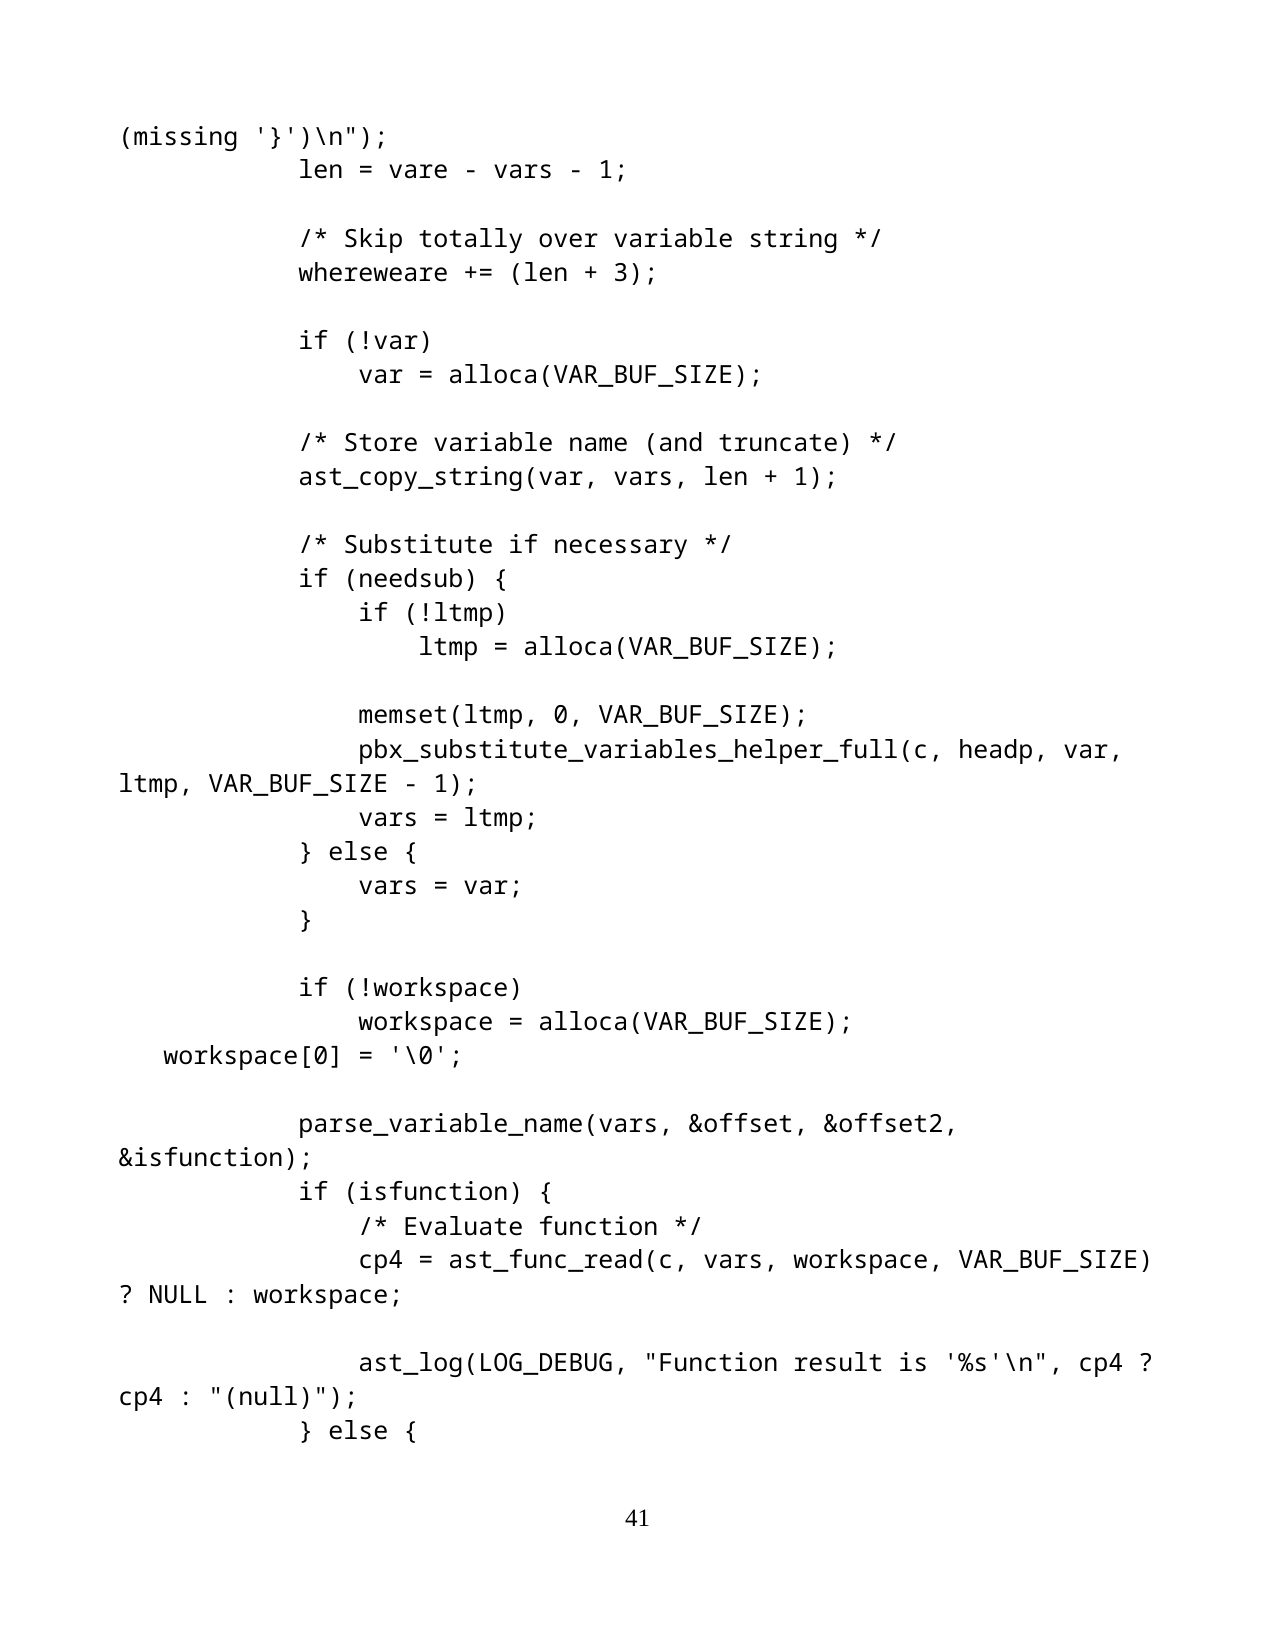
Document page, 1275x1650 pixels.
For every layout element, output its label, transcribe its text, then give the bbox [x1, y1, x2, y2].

text if (!var) [118, 322, 1157, 357]
text workspace = alloca(VAR_BUF_SIZE); [118, 1004, 1157, 1038]
text ast_copy_string(var, vars, len + 1); [118, 459, 1157, 493]
text var = alloca(VAR_BUF_SIZE); [118, 357, 1157, 391]
text } [118, 902, 1157, 936]
text /* Store variable name (and truncate) */ [118, 425, 1157, 459]
text workspace[0] = '\0'; [118, 1038, 1157, 1072]
text } else { [118, 1412, 1157, 1447]
text pbx_substitute_variables_helper_full(c, headp, var, ltmp, VAR_BUF_SIZE - 1); [118, 731, 1157, 799]
text (missing '}')\n"); [118, 118, 1157, 152]
text if (!ltmp) [118, 595, 1157, 629]
text whereweare += (len + 3); [118, 254, 1157, 288]
text } else { [118, 833, 1157, 867]
text /* Substitute if necessary */ [118, 527, 1157, 561]
text vars = var; [118, 867, 1157, 902]
text cp4 = ast_func_read(c, vars, workspace, VAR_BUF_SIZE) ? NULL : workspace; [118, 1242, 1157, 1310]
text parse_variable_name(vars, &offset, &offset2, &isfunction); [118, 1106, 1157, 1174]
text ltmp = alloca(VAR_BUF_SIZE); [118, 629, 1157, 663]
text /* Skip totally over variable string */ [118, 220, 1157, 254]
text len = vare - vars - 1; [118, 152, 1157, 186]
text /* Evaluate function */ [118, 1208, 1157, 1242]
text ast_log(LOG_DEBUG, "Function result is '%s'\n", cp4 ? cp4 : "(null)"); [118, 1344, 1157, 1412]
text if (!workspace) [118, 970, 1157, 1004]
text vars = ltmp; [118, 799, 1157, 833]
text if (needsub) { [118, 561, 1157, 595]
text if (isfunction) { [118, 1174, 1157, 1208]
text memset(ltmp, 0, VAR_BUF_SIZE); [118, 697, 1157, 731]
